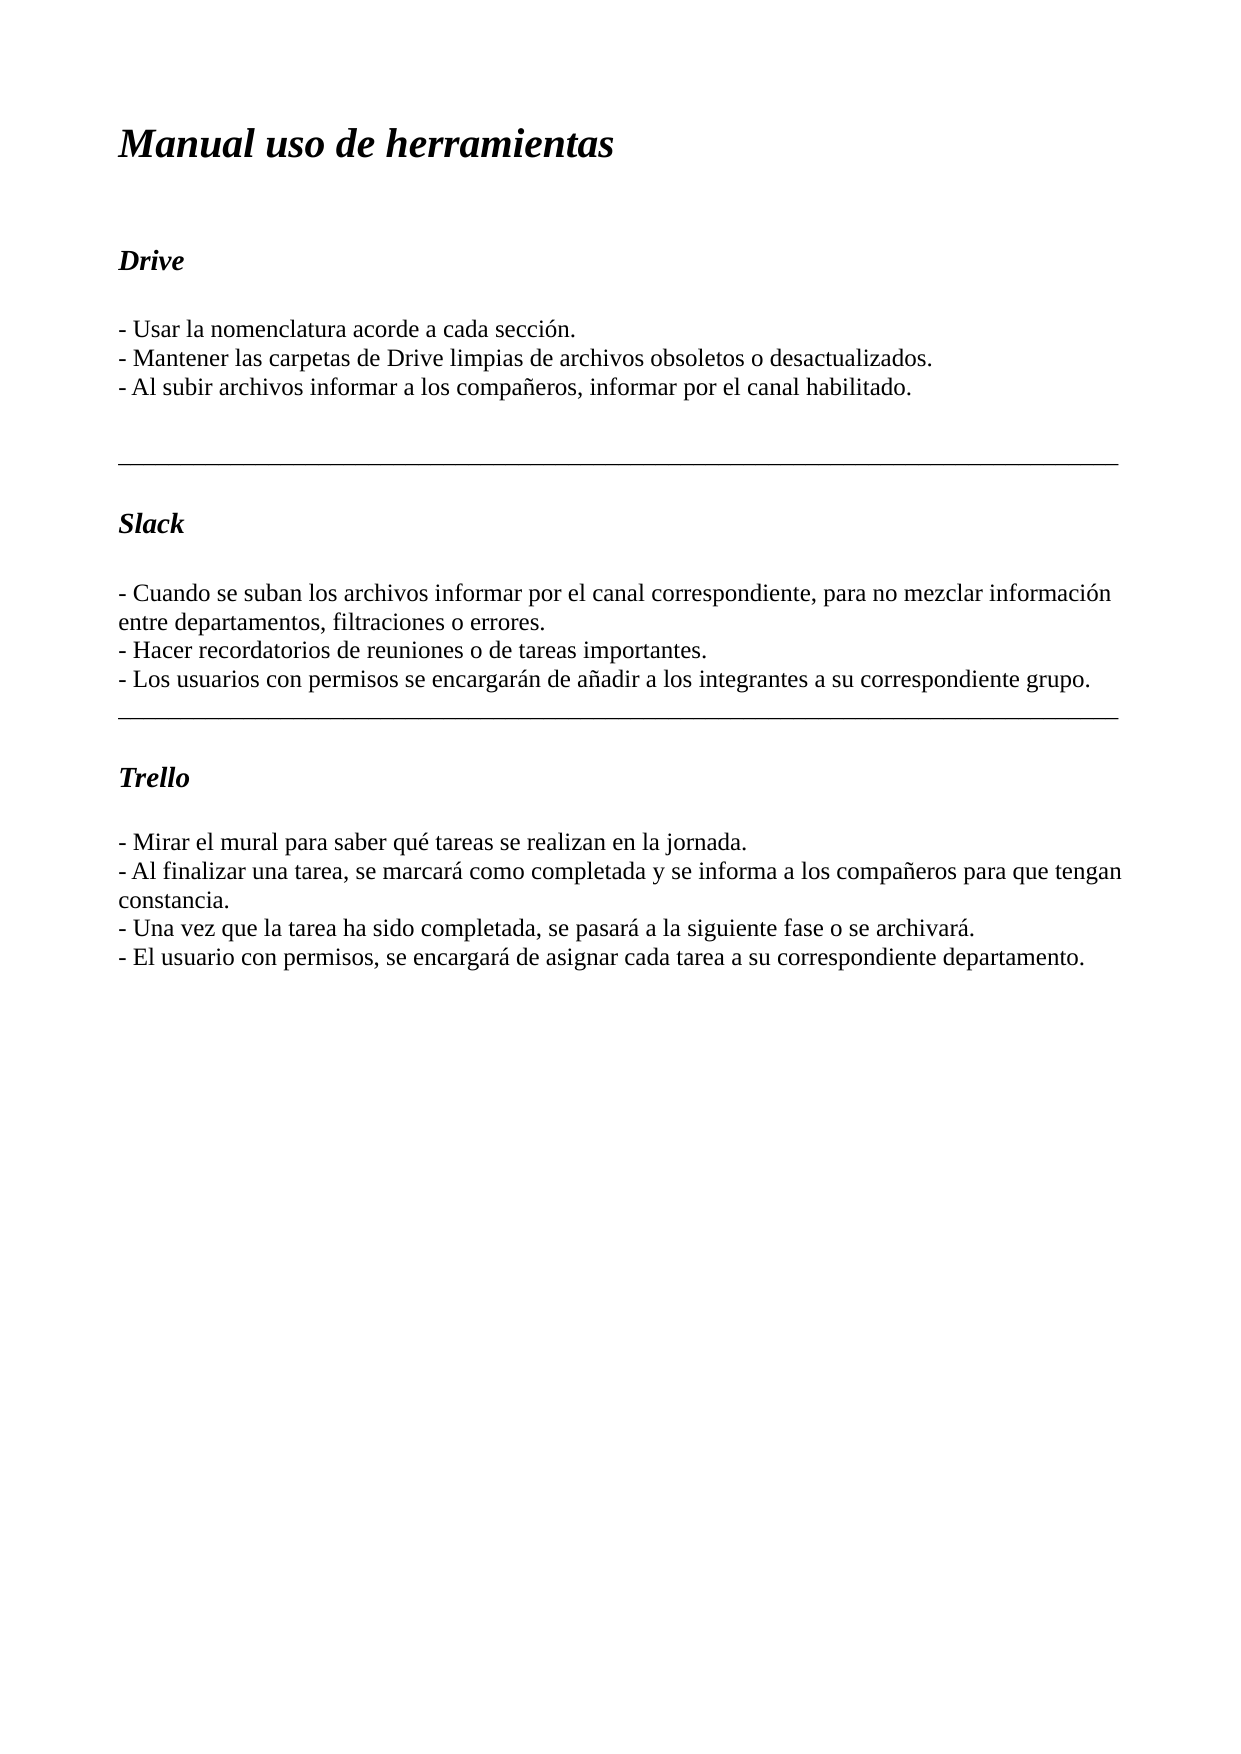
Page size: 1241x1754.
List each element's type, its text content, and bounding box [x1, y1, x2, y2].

text Manual uso de herramientas [118, 118, 1122, 166]
text - El usuario con permisos, se encargará de asignar cada tarea a su correspondiente departamento. [118, 942, 1122, 971]
text Slack [118, 506, 1122, 540]
text - Mantener las carpetas de Drive limpias de archivos obsoletos o desactualizados. [118, 343, 1122, 372]
text - Hacer recordatorios de reuniones o de tareas importantes. [118, 636, 1122, 664]
text - Cuando se suban los archivos informar por el canal correspondiente, para no mezclar información entre departamentos, filtraciones o errores. [118, 578, 1122, 636]
text ________________________________________________________________________________ [118, 693, 1122, 722]
text Drive [118, 243, 1122, 276]
text ________________________________________________________________________________ [118, 439, 1122, 468]
text - Al finalizar una tarea, se marcará como completada y se informa a los compañeros para que tengan constancia. [118, 856, 1122, 913]
text Trello [118, 760, 1122, 794]
text - Usar la nomenclatura acorde a cada sección. [118, 314, 1122, 343]
text - Mirar el mural para saber qué tareas se realizan en la jornada. [118, 827, 1122, 856]
text - Al subir archivos informar a los compañeros, informar por el canal habilitado. [118, 372, 1122, 401]
text - Los usuarios con permisos se encargarán de añadir a los integrantes a su correspondiente grupo. [118, 664, 1122, 693]
text - Una vez que la tarea ha sido completada, se pasará a la siguiente fase o se archivará. [118, 913, 1122, 942]
